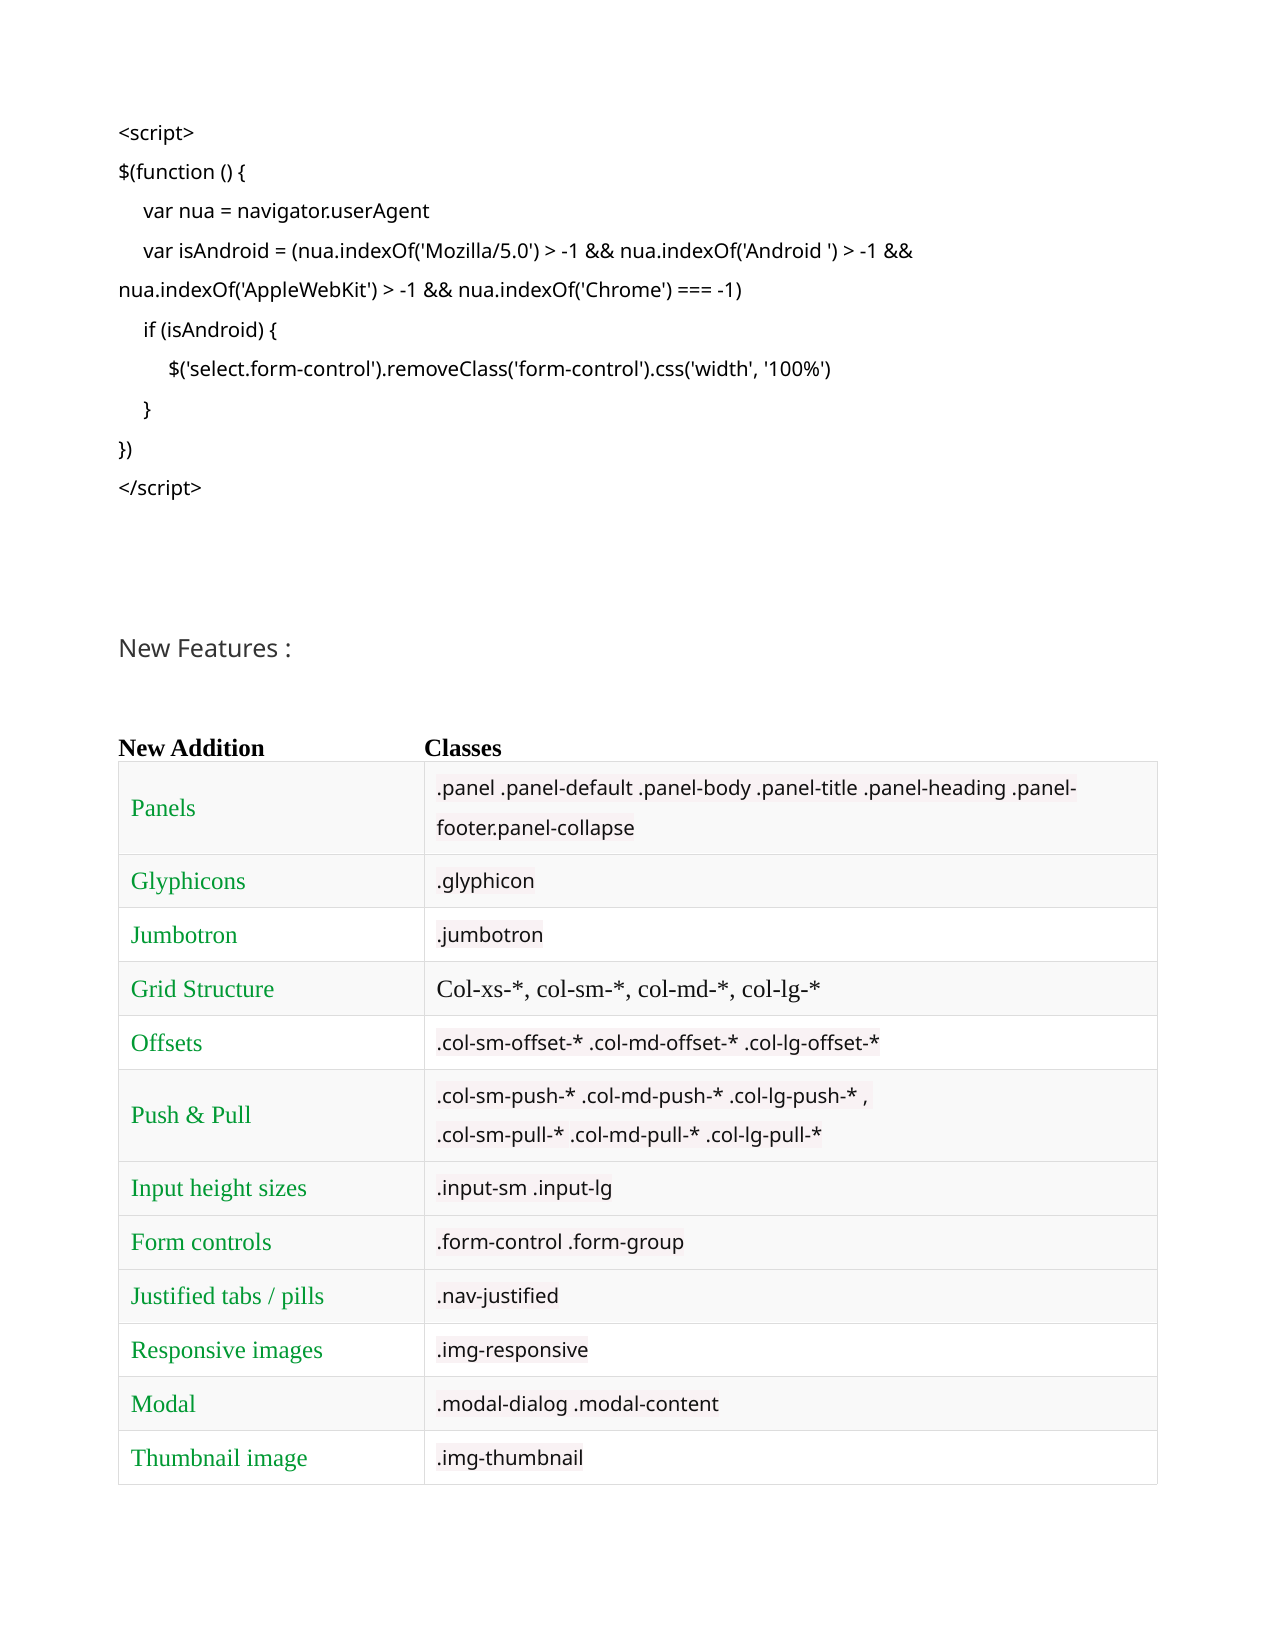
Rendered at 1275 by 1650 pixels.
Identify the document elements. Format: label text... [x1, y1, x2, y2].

table_cell Thumbnail image [119, 1431, 424, 1484]
text var isAndroid = (nua.indexOf('Mozilla/5.0') > -1 && nua.indexOf('Android ') > -1 && nua.indexOf('AppleWebKit') > -1 && nua.indexOf('Chrome') === -1) [118, 236, 1157, 304]
table_header Classes [424, 733, 1157, 761]
table_cell .col-sm-push-* .col-md-push-* .col-lg-push-* , .col-sm-pull-* .col-md-pull-* .col-lg-pull-* [425, 1070, 1157, 1161]
table_cell Responsive images [119, 1324, 424, 1376]
text $(function () { [118, 157, 1157, 185]
text New Features : [118, 630, 1157, 664]
table_cell Input height sizes [119, 1162, 424, 1215]
table_cell .form-control .form-group [425, 1216, 1157, 1269]
table_cell .nav-justified [425, 1270, 1157, 1322]
table_cell .modal-dialog .modal-content [425, 1377, 1157, 1430]
table_cell Modal [119, 1377, 424, 1430]
table_cell Justified tabs / pills [119, 1270, 424, 1322]
text }) [118, 434, 1157, 462]
table_cell .img-responsive [425, 1324, 1157, 1376]
table_cell .input-sm .input-lg [425, 1162, 1157, 1215]
table_cell .img-thumbnail [425, 1431, 1157, 1484]
table_cell Grid Structure [119, 962, 424, 1015]
table_header New Addition [118, 733, 424, 761]
table_cell Jumbotron [119, 908, 424, 961]
text var nua = navigator.userAgent [118, 197, 1157, 225]
text </script> [118, 473, 1157, 501]
table_cell Glyphicons [119, 855, 424, 907]
table_cell Col-xs-*, col-sm-*, col-md-*, col-lg-* [425, 962, 1157, 1015]
text if (isAndroid) { [118, 315, 1157, 343]
table_cell Offsets [119, 1016, 424, 1069]
text <script> [118, 118, 1157, 146]
table_cell .jumbotron [425, 908, 1157, 961]
text } [118, 394, 1157, 423]
text $('select.form-control').removeClass('form-control').css('width', '100%') [118, 355, 1157, 383]
table_cell .glyphicon [425, 855, 1157, 907]
table_cell Panels [119, 762, 424, 853]
table_cell .panel .panel-default .panel-body .panel-title .panel-heading .panel-footer.panel-collapse [425, 762, 1157, 853]
table_cell Push & Pull [119, 1070, 424, 1161]
table_cell Form controls [119, 1216, 424, 1269]
table_cell .col-sm-offset-* .col-md-offset-* .col-lg-offset-* [425, 1016, 1157, 1069]
